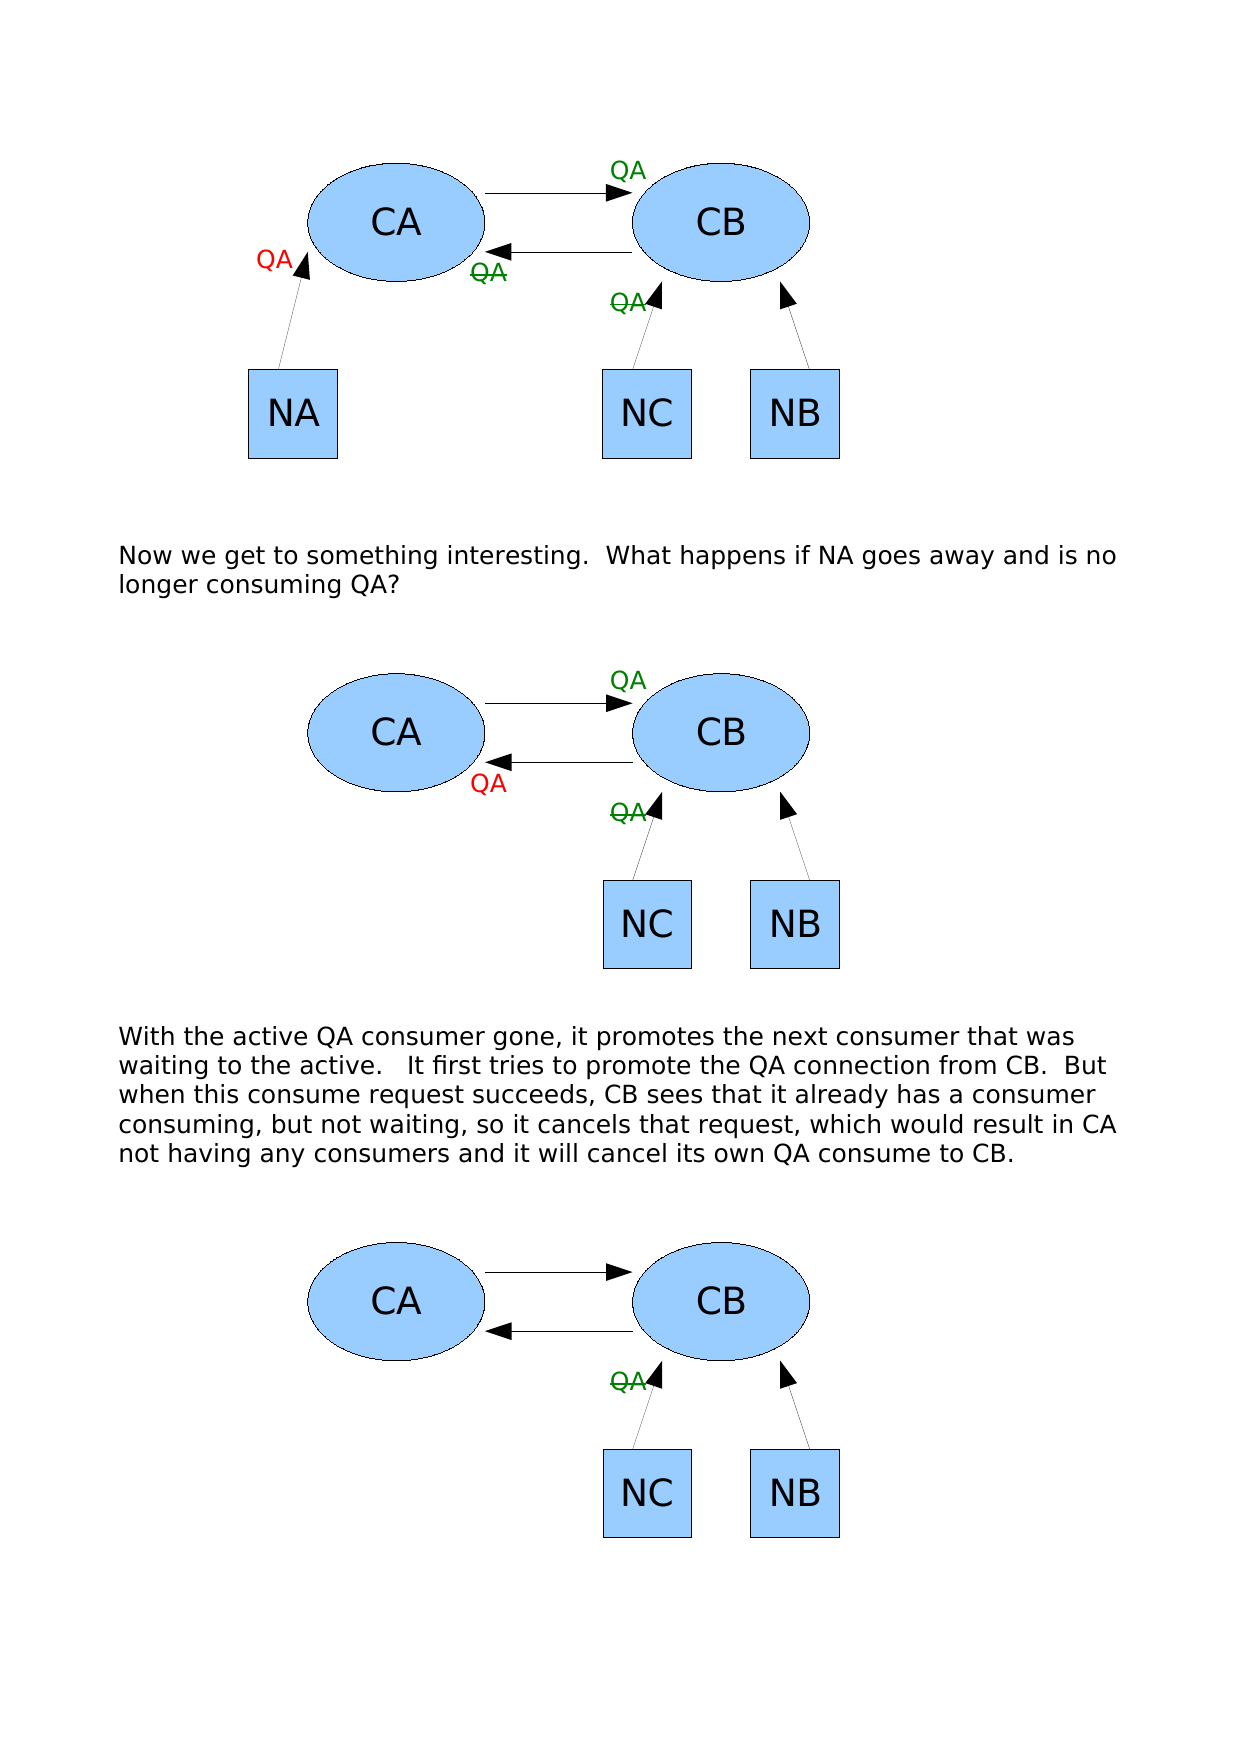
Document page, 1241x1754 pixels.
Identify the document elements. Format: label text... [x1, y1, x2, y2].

text Now we get to something interesting. What happens if NA goes away and is no longer consuming QA? [118, 541, 1122, 599]
text With the active QA consumer gone, it promotes the next consumer that was waiting to the active. It first tries to promote the QA connection from CB. But when this consume request succeeds, CB sees that it already has a consumer consuming, but not waiting, so it cancels that request, which would result in CA not having any consumers and it will cancel its own QA consume to CB. [118, 1022, 1122, 1168]
